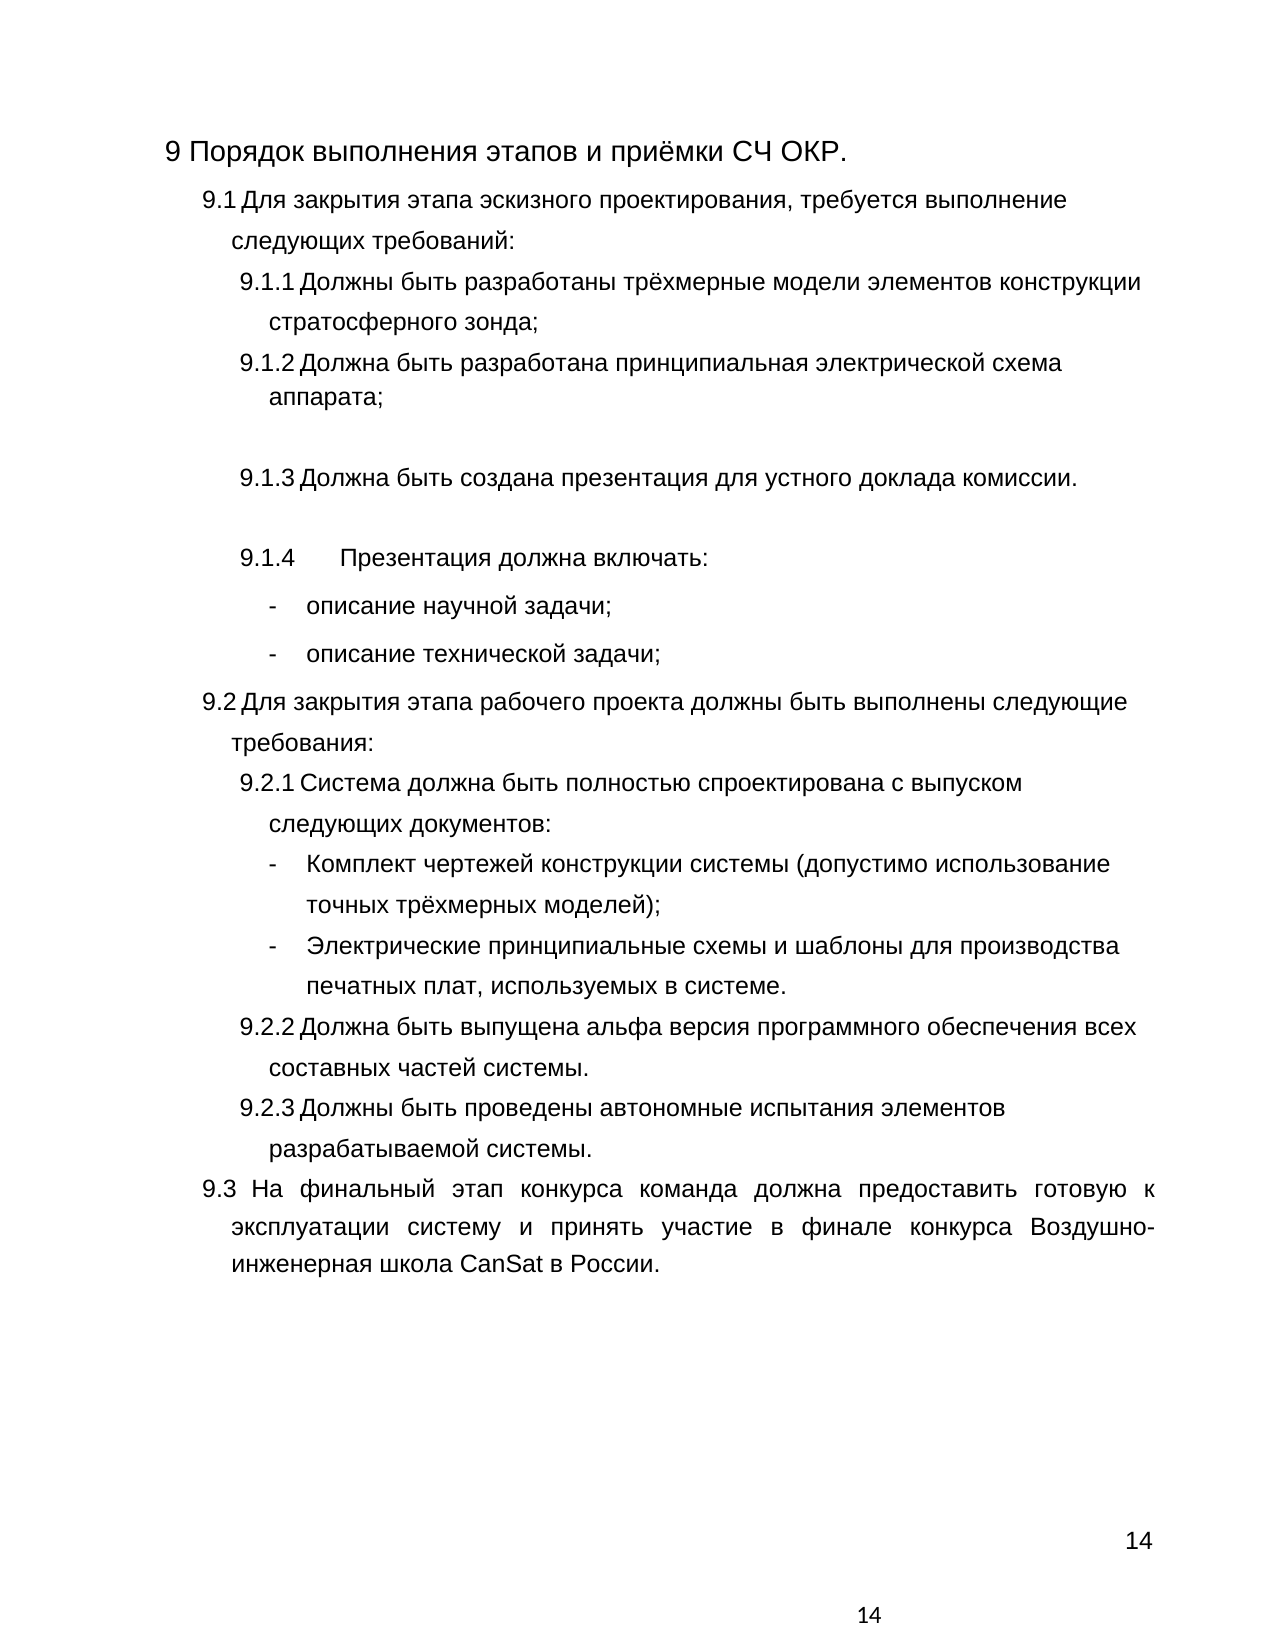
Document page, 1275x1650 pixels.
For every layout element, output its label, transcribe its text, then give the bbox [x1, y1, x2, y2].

text 9.2.2 Должна быть выпущена альфа версия программного обеспечения всех составных частей системы. [239, 1012, 1156, 1081]
text 9 Порядок выполнения этапов и приёмки СЧ ОКР. [164, 134, 1156, 168]
text 9.1.2 Должна быть разработана принципиальная электрической схема аппарата; [239, 348, 1156, 411]
text 9.1.1 Должны быть разработаны трёхмерные модели элементов конструкции стратосферного зонда; [239, 266, 1156, 336]
text 9.3 На финальный этап конкурса команда должна предоставить готовую к эксплуатации систему и принять участие в финале конкурса Воздушно-инженерная школа CanSat в России. [202, 1174, 1156, 1277]
text 14 [1125, 1526, 1156, 1555]
text 9.2.1 Система должна быть полностью спроектирована с выпуском следующих документов: [239, 768, 1156, 837]
list Электрические принципиальные схемы и шаблоны для производства печатных плат, используемых в системе. [268, 931, 1156, 1000]
list описание технической задачи; [268, 639, 1156, 668]
list Комплект чертежей конструкции системы (допустимо использование точных трёхмерных моделей); [268, 849, 1156, 919]
text 9.1 Для закрытия этапа эскизного проектирования, требуется выполнение следующих требований: [202, 185, 1156, 254]
text 9.1.3 Должна быть создана презентация для устного доклада комиссии. [239, 462, 1156, 491]
text 9.2 Для закрытия этапа рабочего проекта должны быть выполнены следующие требования: [202, 687, 1156, 756]
list описание научной задачи; [268, 591, 1156, 619]
text 9.2.3 Должны быть проведены автономные испытания элементов разрабатываемой системы. [239, 1093, 1156, 1162]
text 9.1.4 Презентация должна включать: [239, 543, 1156, 571]
